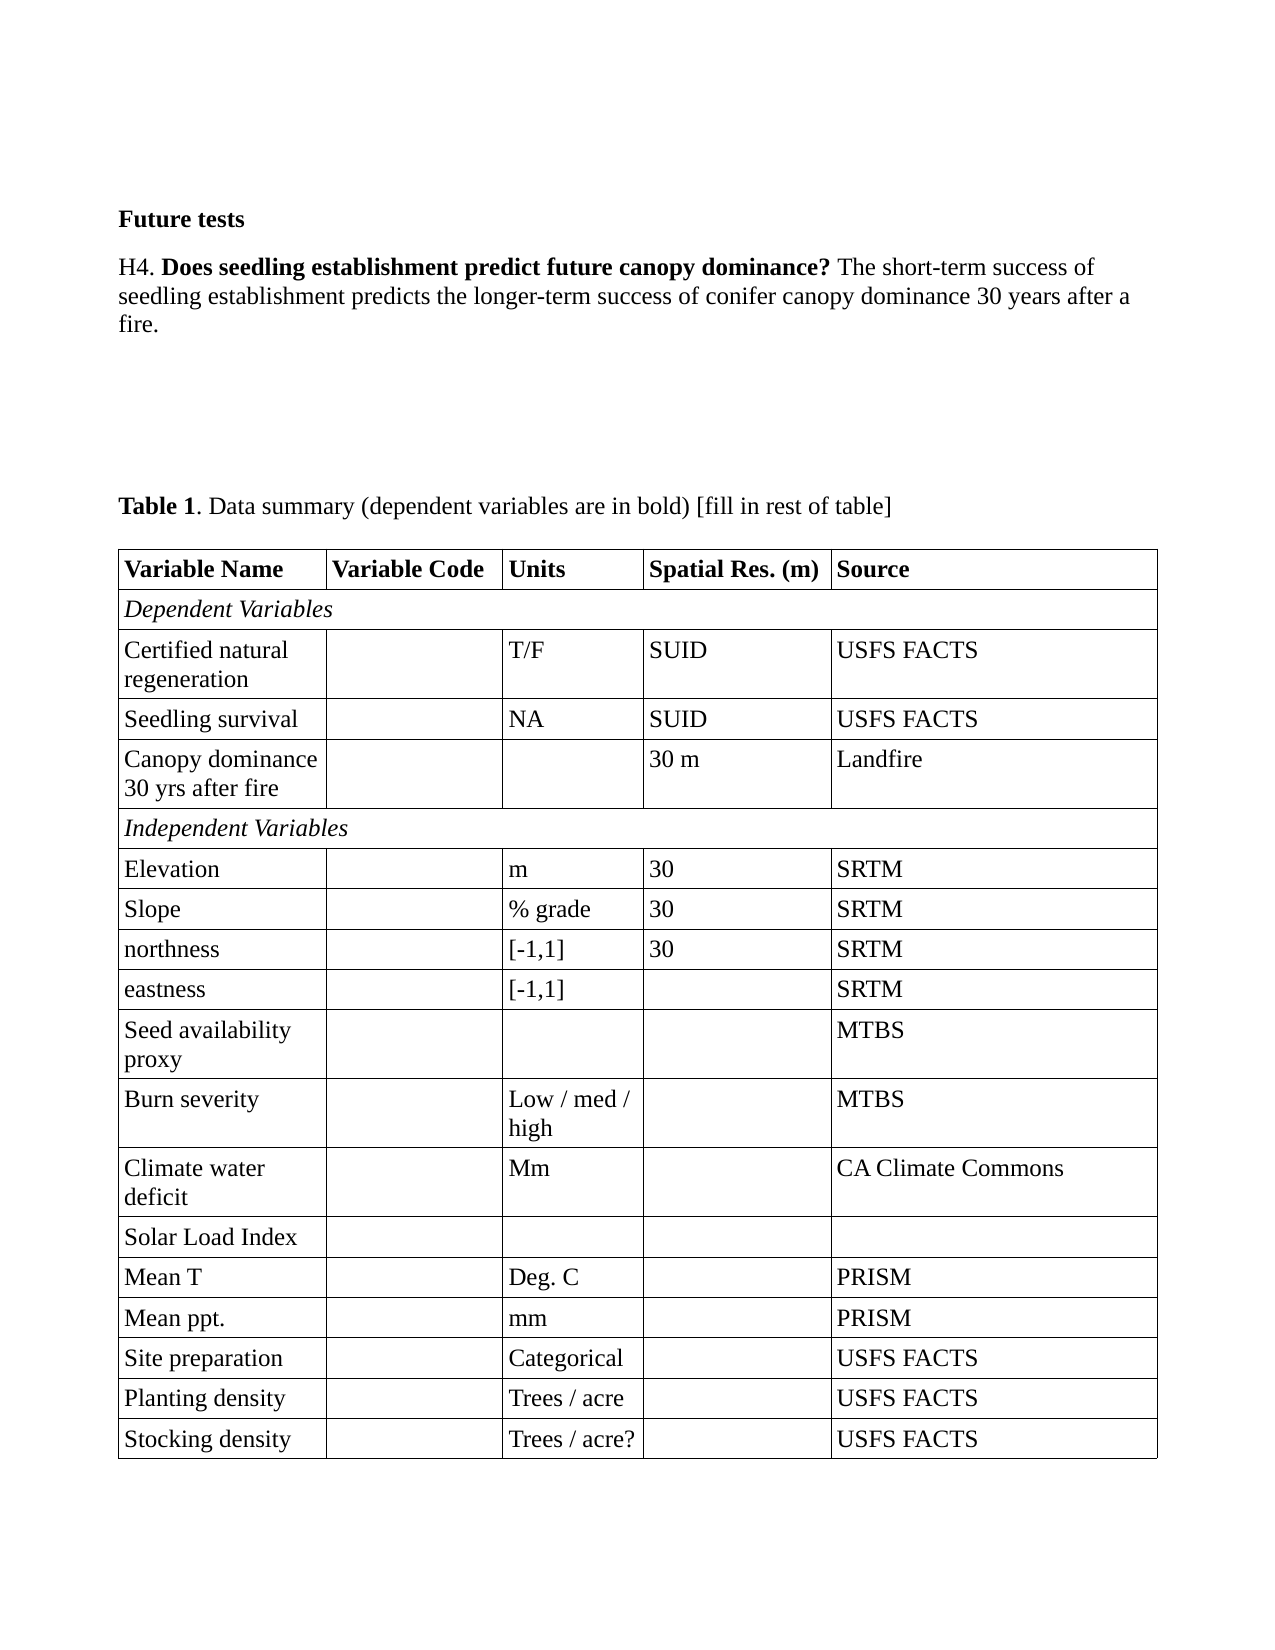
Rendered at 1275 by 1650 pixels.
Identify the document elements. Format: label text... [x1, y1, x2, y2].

table_cell [644, 1217, 831, 1257]
table_cell Solar Load Index [119, 1217, 326, 1257]
table_cell [327, 1258, 502, 1297]
table_cell [327, 1010, 502, 1078]
table_cell [327, 1419, 502, 1458]
table_cell [644, 1338, 831, 1377]
table_cell 30 m [644, 740, 831, 807]
table_cell [327, 1379, 502, 1418]
table_cell [-1,1] [503, 970, 643, 1009]
table_cell Landfire [832, 740, 1157, 807]
table_header Variable Name [119, 550, 326, 589]
table_cell Planting density [119, 1379, 326, 1418]
table_cell [327, 889, 502, 928]
table_cell Seed availability proxy [119, 1010, 326, 1078]
table_header Source [832, 550, 1157, 589]
table_cell Deg. C [503, 1258, 643, 1297]
text Future tests [118, 204, 1157, 233]
table_cell [644, 1419, 831, 1458]
text H4. Does seedling establishment predict future canopy dominance? The short-term success of seedling establishment predicts the longer-term success of conifer canopy dominance 30 years after a fire. [118, 252, 1157, 338]
table_cell [327, 1079, 502, 1147]
table_cell T/F [503, 630, 643, 698]
table_cell [644, 1148, 831, 1216]
table_cell [503, 1010, 643, 1078]
table_cell USFS FACTS [832, 699, 1157, 738]
table_cell [327, 1298, 502, 1337]
table_cell [503, 1217, 643, 1257]
table_cell CA Climate Commons [832, 1148, 1157, 1216]
table_cell [327, 699, 502, 738]
table_cell Trees / acre [503, 1379, 643, 1418]
table_cell mm [503, 1298, 643, 1337]
table_cell eastness [119, 970, 326, 1009]
table_cell Canopy dominance 30 yrs after fire [119, 740, 326, 807]
table_header Units [503, 550, 643, 589]
table_cell Climate water deficit [119, 1148, 326, 1216]
table_cell 30 [644, 849, 831, 888]
table_cell PRISM [832, 1298, 1157, 1337]
table_cell SUID [644, 630, 831, 698]
table_cell 30 [644, 889, 831, 928]
table_cell [327, 1217, 502, 1257]
table_cell USFS FACTS [832, 630, 1157, 698]
table_cell MTBS [832, 1079, 1157, 1147]
table_cell USFS FACTS [832, 1338, 1157, 1377]
table_cell SRTM [832, 930, 1157, 969]
table_cell [-1,1] [503, 930, 643, 969]
table_cell Seedling survival [119, 699, 326, 738]
table_cell [832, 1217, 1157, 1257]
table_cell Slope [119, 889, 326, 928]
table_cell SRTM [832, 970, 1157, 1009]
table_cell Stocking density [119, 1419, 326, 1458]
table_cell [644, 1258, 831, 1297]
table_cell Dependent Variables [119, 590, 1157, 629]
table_cell Low / med / high [503, 1079, 643, 1147]
table_cell [644, 1010, 831, 1078]
table_cell USFS FACTS [832, 1419, 1157, 1458]
table_cell Independent Variables [119, 809, 1157, 848]
table_cell SUID [644, 699, 831, 738]
table_cell [644, 1298, 831, 1337]
table_cell PRISM [832, 1258, 1157, 1297]
table_cell Certified natural regeneration [119, 630, 326, 698]
table_cell MTBS [832, 1010, 1157, 1078]
table_cell Mean T [119, 1258, 326, 1297]
table_cell [644, 970, 831, 1009]
table_cell [644, 1079, 831, 1147]
table_cell [644, 1379, 831, 1418]
table_cell NA [503, 699, 643, 738]
table_cell % grade [503, 889, 643, 928]
table_cell Site preparation [119, 1338, 326, 1377]
table_cell [327, 1338, 502, 1377]
table_cell 30 [644, 930, 831, 969]
table_cell [503, 740, 643, 807]
table_cell Burn severity [119, 1079, 326, 1147]
table_header Variable Code [327, 550, 502, 589]
table_cell [327, 849, 502, 888]
table_cell [327, 630, 502, 698]
table_cell northness [119, 930, 326, 969]
table_cell m [503, 849, 643, 888]
table_cell SRTM [832, 889, 1157, 928]
table_cell USFS FACTS [832, 1379, 1157, 1418]
table_cell Trees / acre? [503, 1419, 643, 1458]
table_cell [327, 970, 502, 1009]
table_cell [327, 930, 502, 969]
table_header Spatial Res. (m) [644, 550, 831, 589]
text Table 1. Data summary (dependent variables are in bold) [fill in rest of table] [118, 491, 1157, 520]
table_cell [327, 1148, 502, 1216]
table_cell [327, 740, 502, 807]
table_cell Categorical [503, 1338, 643, 1377]
table_cell Mean ppt. [119, 1298, 326, 1337]
table_cell SRTM [832, 849, 1157, 888]
table_cell Mm [503, 1148, 643, 1216]
table_cell Elevation [119, 849, 326, 888]
